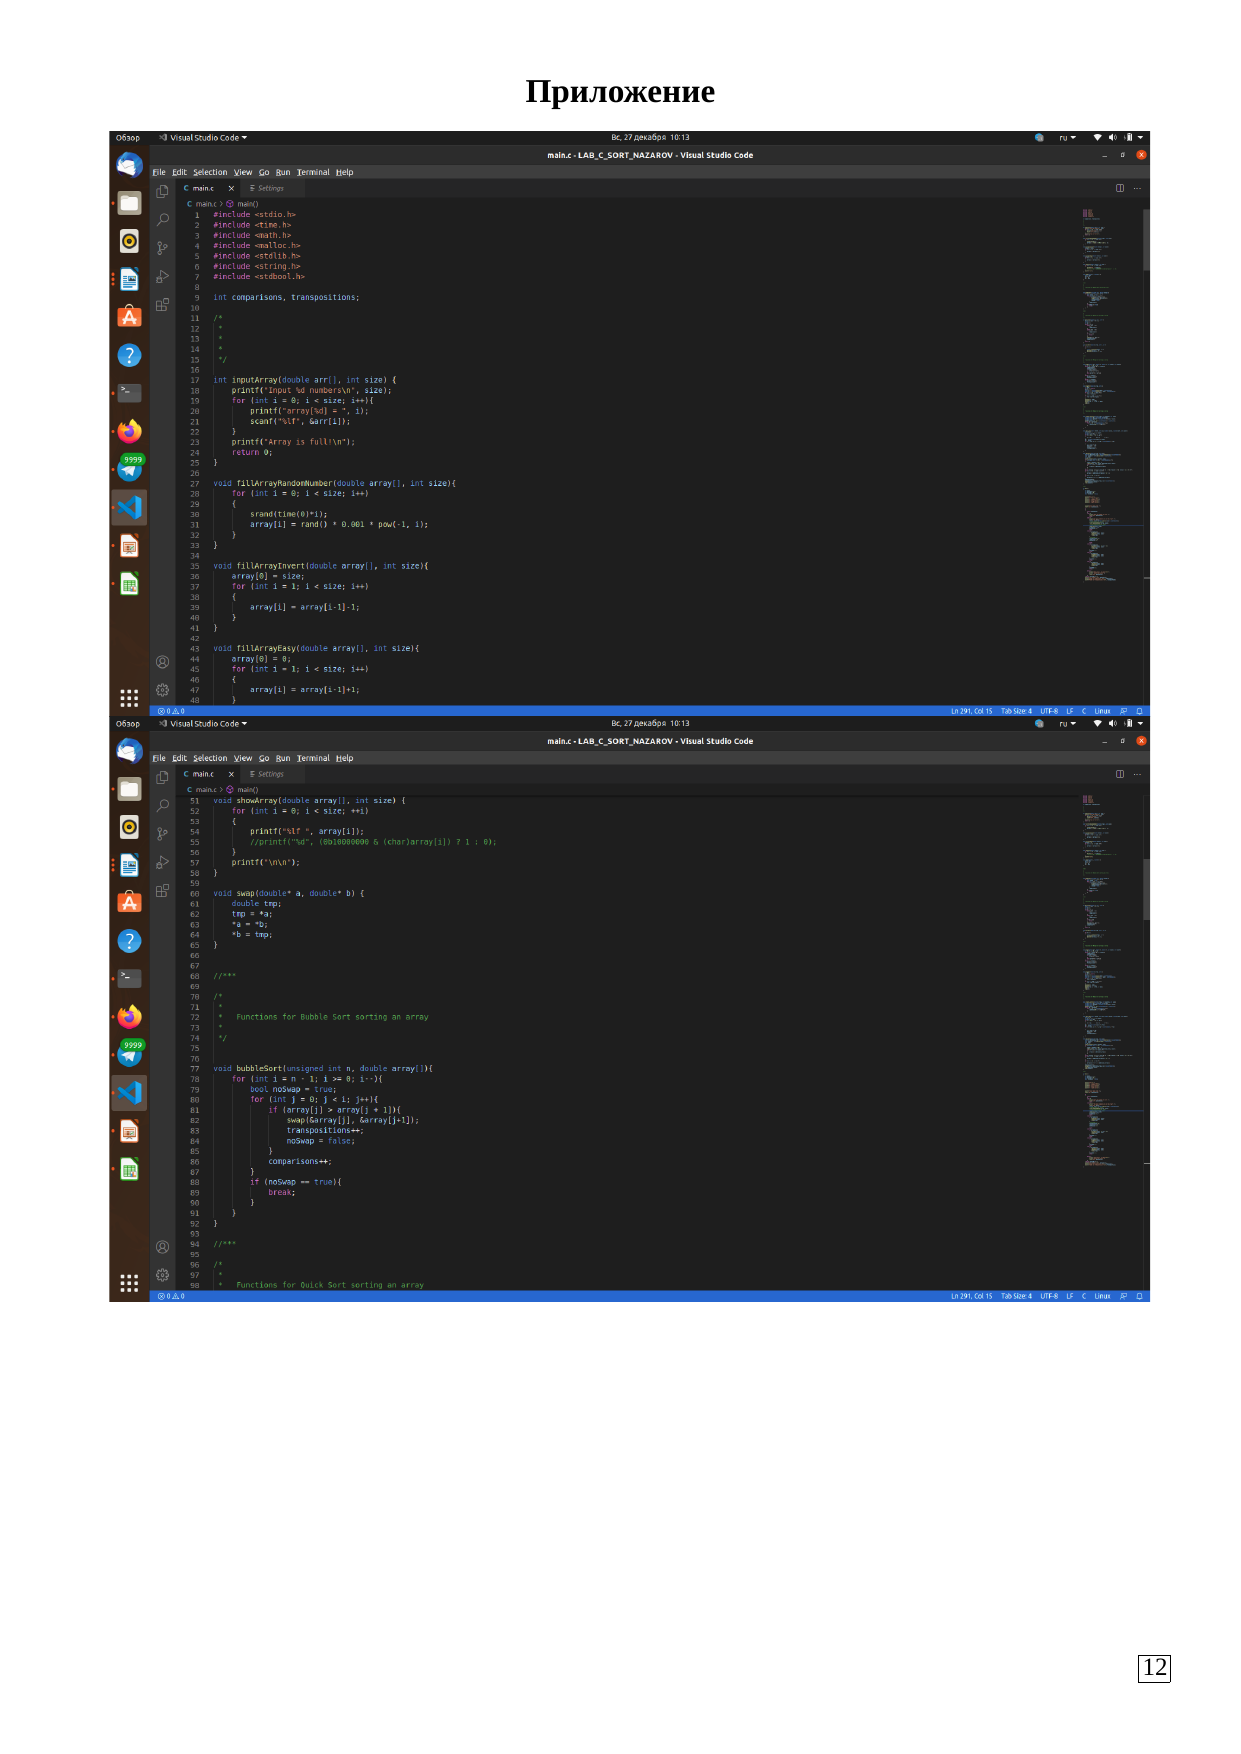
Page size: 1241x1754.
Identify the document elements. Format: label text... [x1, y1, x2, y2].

text Приложение [100, 71, 1141, 109]
picture [109, 131, 1150, 1302]
